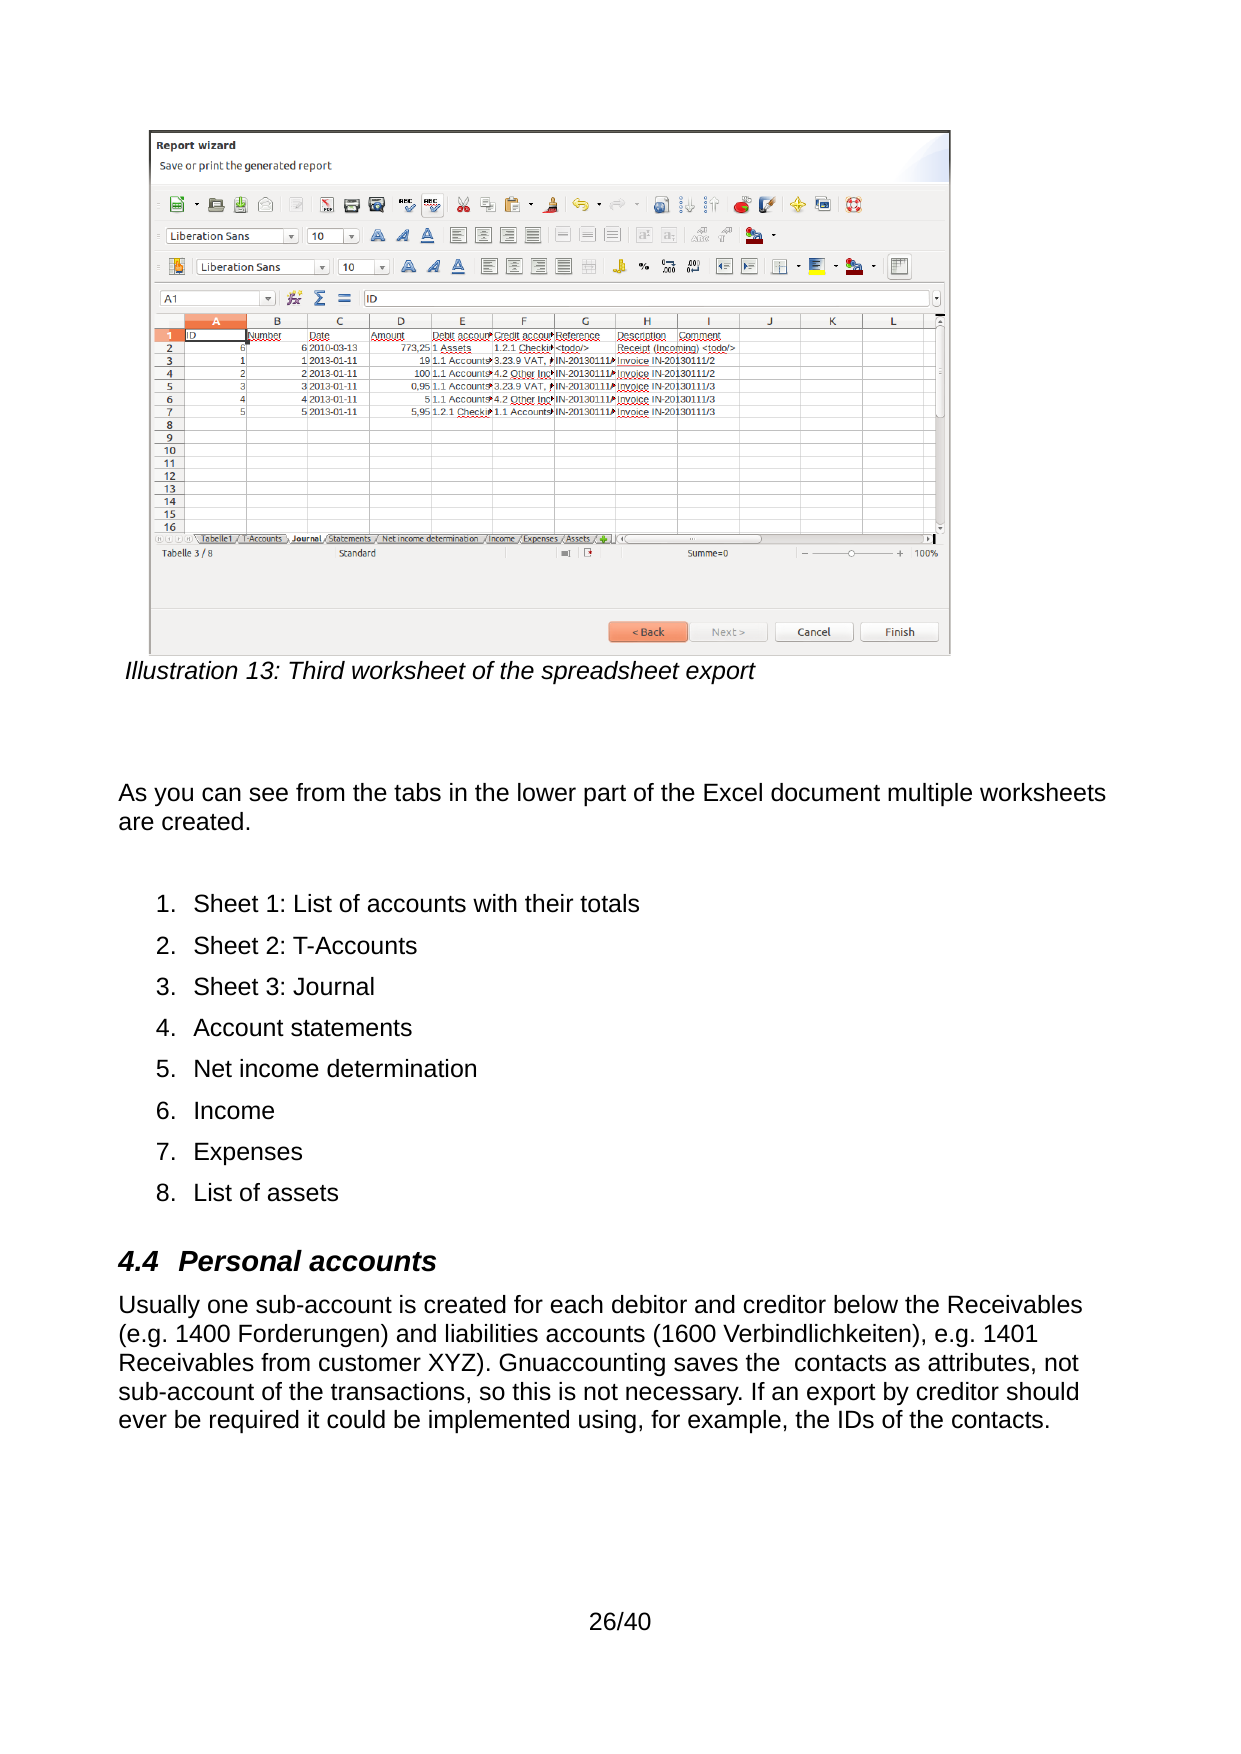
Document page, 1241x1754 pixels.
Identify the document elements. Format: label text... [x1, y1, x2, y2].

text As you can see from the tabs in the lower part of the Excel document multiple worksheets are created. [118, 778, 1122, 836]
list Sheet 1: List of accounts with their totals [156, 889, 1122, 918]
list Sheet 3: Journal [156, 972, 1122, 1001]
list Net income determination [156, 1054, 1122, 1083]
list List of assets [156, 1178, 1122, 1207]
subtitle Personal accounts [118, 1244, 1122, 1278]
text Illustration 13: Third worksheet of the spreadsheet export [124, 143, 975, 684]
list Account statements [156, 1013, 1122, 1042]
picture [148, 130, 951, 656]
text Usually one sub-account is created for each debitor and creditor below the Receivables (e.g. 1400 Forderungen) and liabilities accounts (1600 Verbindlichkeiten), e.g. 1401 Receivables from customer XYZ). Gnuaccounting saves the contacts as attributes, not sub-account of the transactions, so this is not necessary. If an export by creditor should ever be required it could be implemented using, for example, the IDs of the contacts. [118, 1290, 1122, 1434]
list Sheet 2: T-Accounts [156, 931, 1122, 959]
list Income [156, 1096, 1122, 1124]
list Expenses [156, 1137, 1122, 1166]
